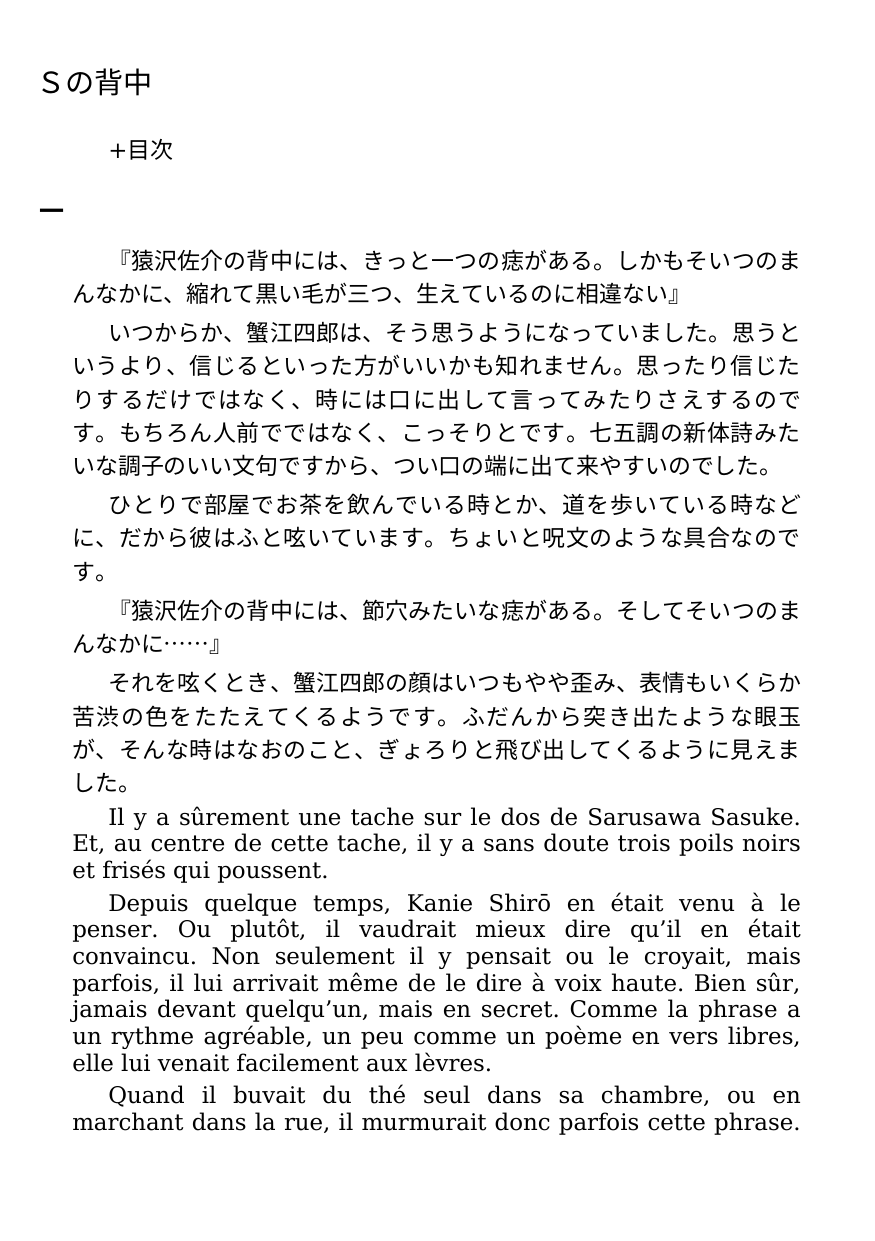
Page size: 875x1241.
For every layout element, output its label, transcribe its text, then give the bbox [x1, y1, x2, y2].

text +目次 [72, 132, 802, 165]
subtitle 一 [36, 188, 838, 231]
text 『猿沢佐介の背中には、節穴みたいな痣がある。そしてそいつのまんなかに……』 [72, 593, 802, 659]
text Quand il buvait du thé seul dans sa chambre, ou en marchant dans la rue, il murmurait donc parfois cette phrase. [72, 1082, 802, 1136]
text ひとりで部屋でお茶を飲んでいる時とか、道を歩いている時などに、だから彼はふと呟いています。ちょいと呪文のような具合なのです。 [72, 487, 802, 587]
subtitle Ｓの背中 [36, 60, 838, 102]
text Depuis quelque temps, Kanie Shirō en était venu à le penser. Ou plutôt, il vaudrait mieux dire qu’il en était convaincu. Non seulement il y pensait ou le croyait, mais parfois, il lui arrivait même de le dire à voix haute. Bien sûr, jamais devant quelqu’un, mais en secret. Comme la phrase a un rythme agréable, un peu comme un poème en vers libres, elle lui venait facilement aux lèvres. [72, 890, 802, 1077]
text それを呟くとき、蟹江四郎の顔はいつもやや歪み、表情もいくらか苦渋の色をたたえてくるようです。ふだんから突き出たような眼玉が、そんな時はなおのこと、ぎょろりと飛び出してくるように見えました。 [72, 665, 802, 798]
text Il y a sûrement une tache sur le dos de Sarusawa Sasuke. Et, au centre de cette tache, il y a sans doute trois poils noirs et frisés qui poussent. [72, 804, 802, 884]
text 『猿沢佐介の背中には、きっと一つの痣がある。しかもそいつのまんなかに、縮れて黒い毛が三つ、生えているのに相違ない』 [72, 243, 802, 309]
text いつからか、蟹江四郎は、そう思うようになっていました。思うというより、信じるといった方がいいかも知れません。思ったり信じたりするだけではなく、時には口に出して言ってみたりさえするのです。もちろん人前でではなく、こっそりとです。七五調の新体詩みたいな調子のいい文句ですから、つい口の端に出て来やすいのでした。 [72, 315, 802, 481]
